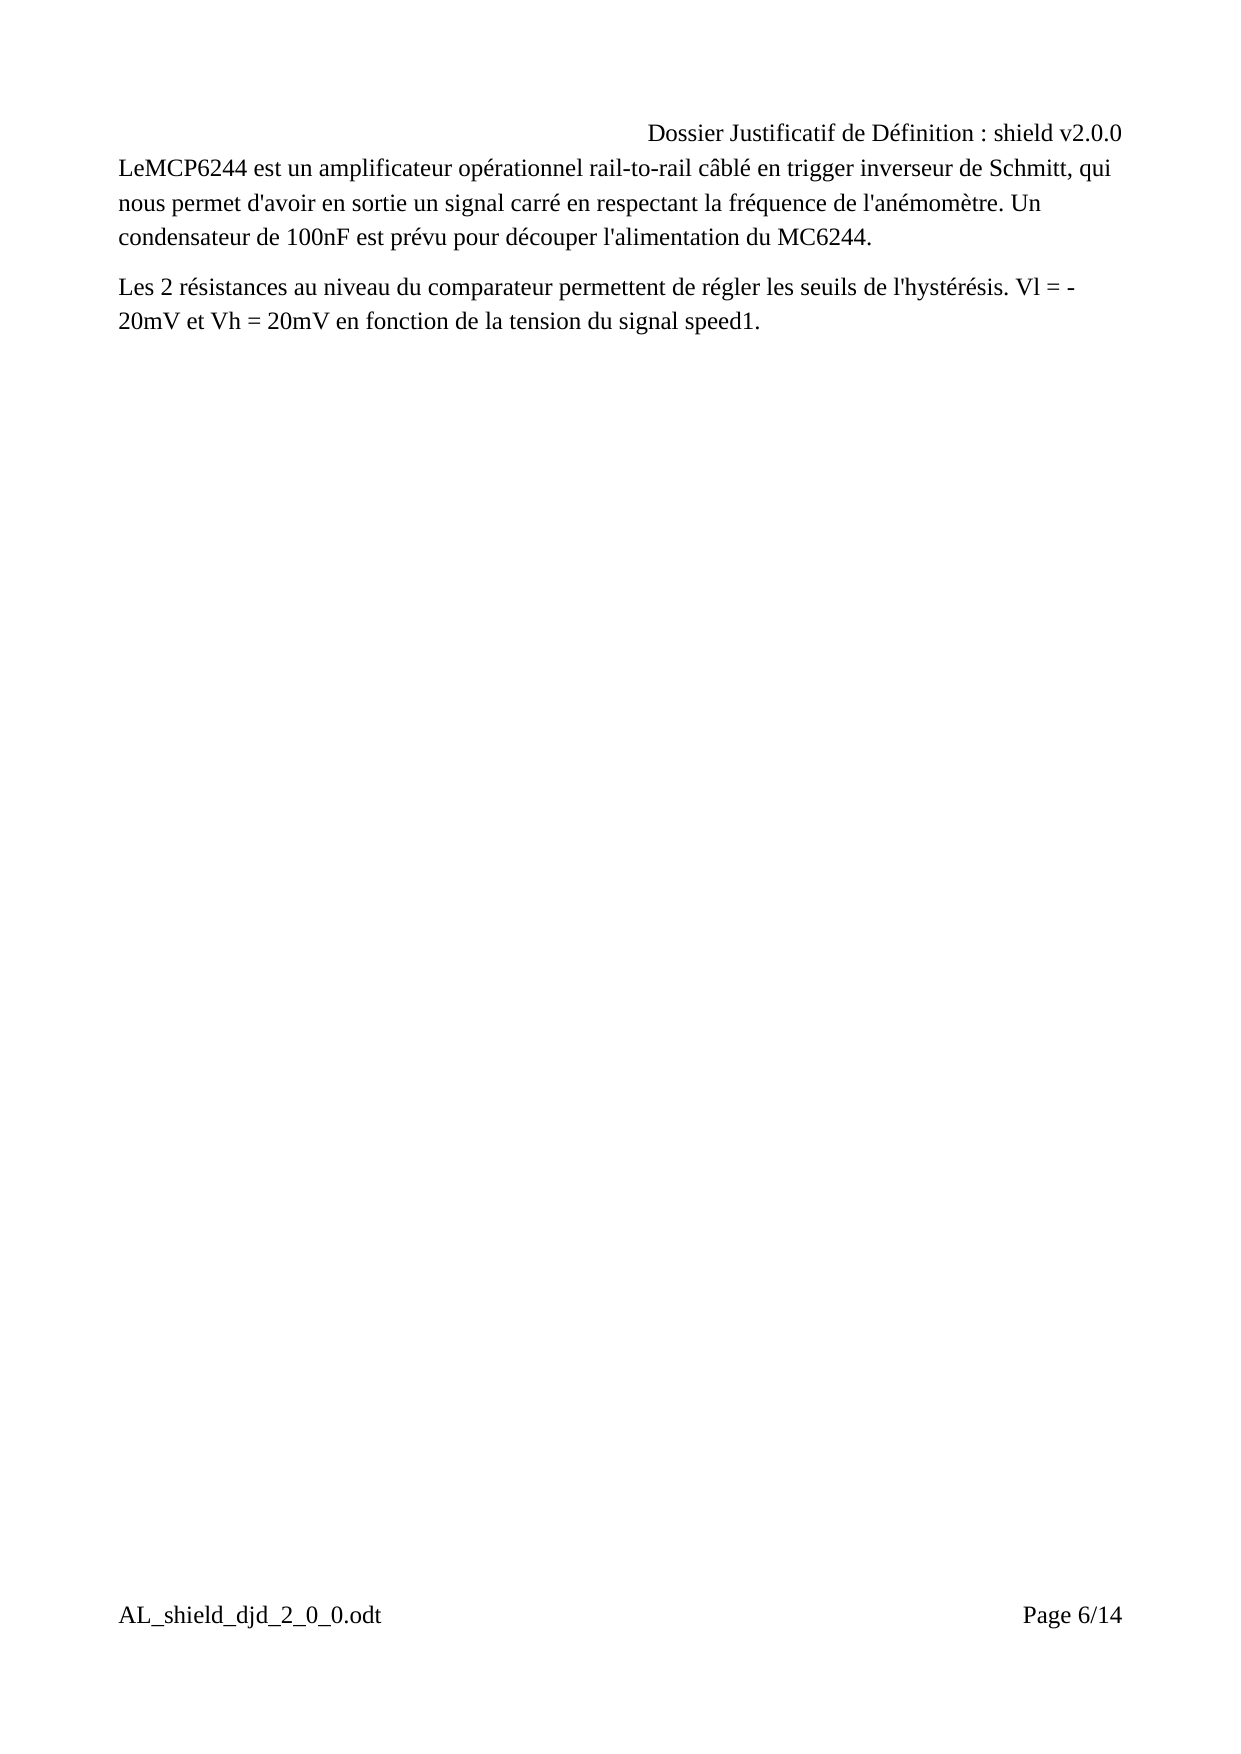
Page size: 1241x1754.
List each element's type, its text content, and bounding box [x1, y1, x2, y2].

text Les 2 résistances au niveau du comparateur permettent de régler les seuils de l'hystérésis. Vl = -20mV et Vh = 20mV en fonction de la tension du signal speed1. [118, 272, 1122, 335]
text LeMCP6244 est un amplificateur opérationnel rail-to-rail câblé en trigger inverseur de Schmitt, qui nous permet d'avoir en sortie un signal carré en respectant la fréquence de l'anémomètre. Un condensateur de 100nF est prévu pour découper l'alimentation du MC6244. [118, 153, 1122, 251]
